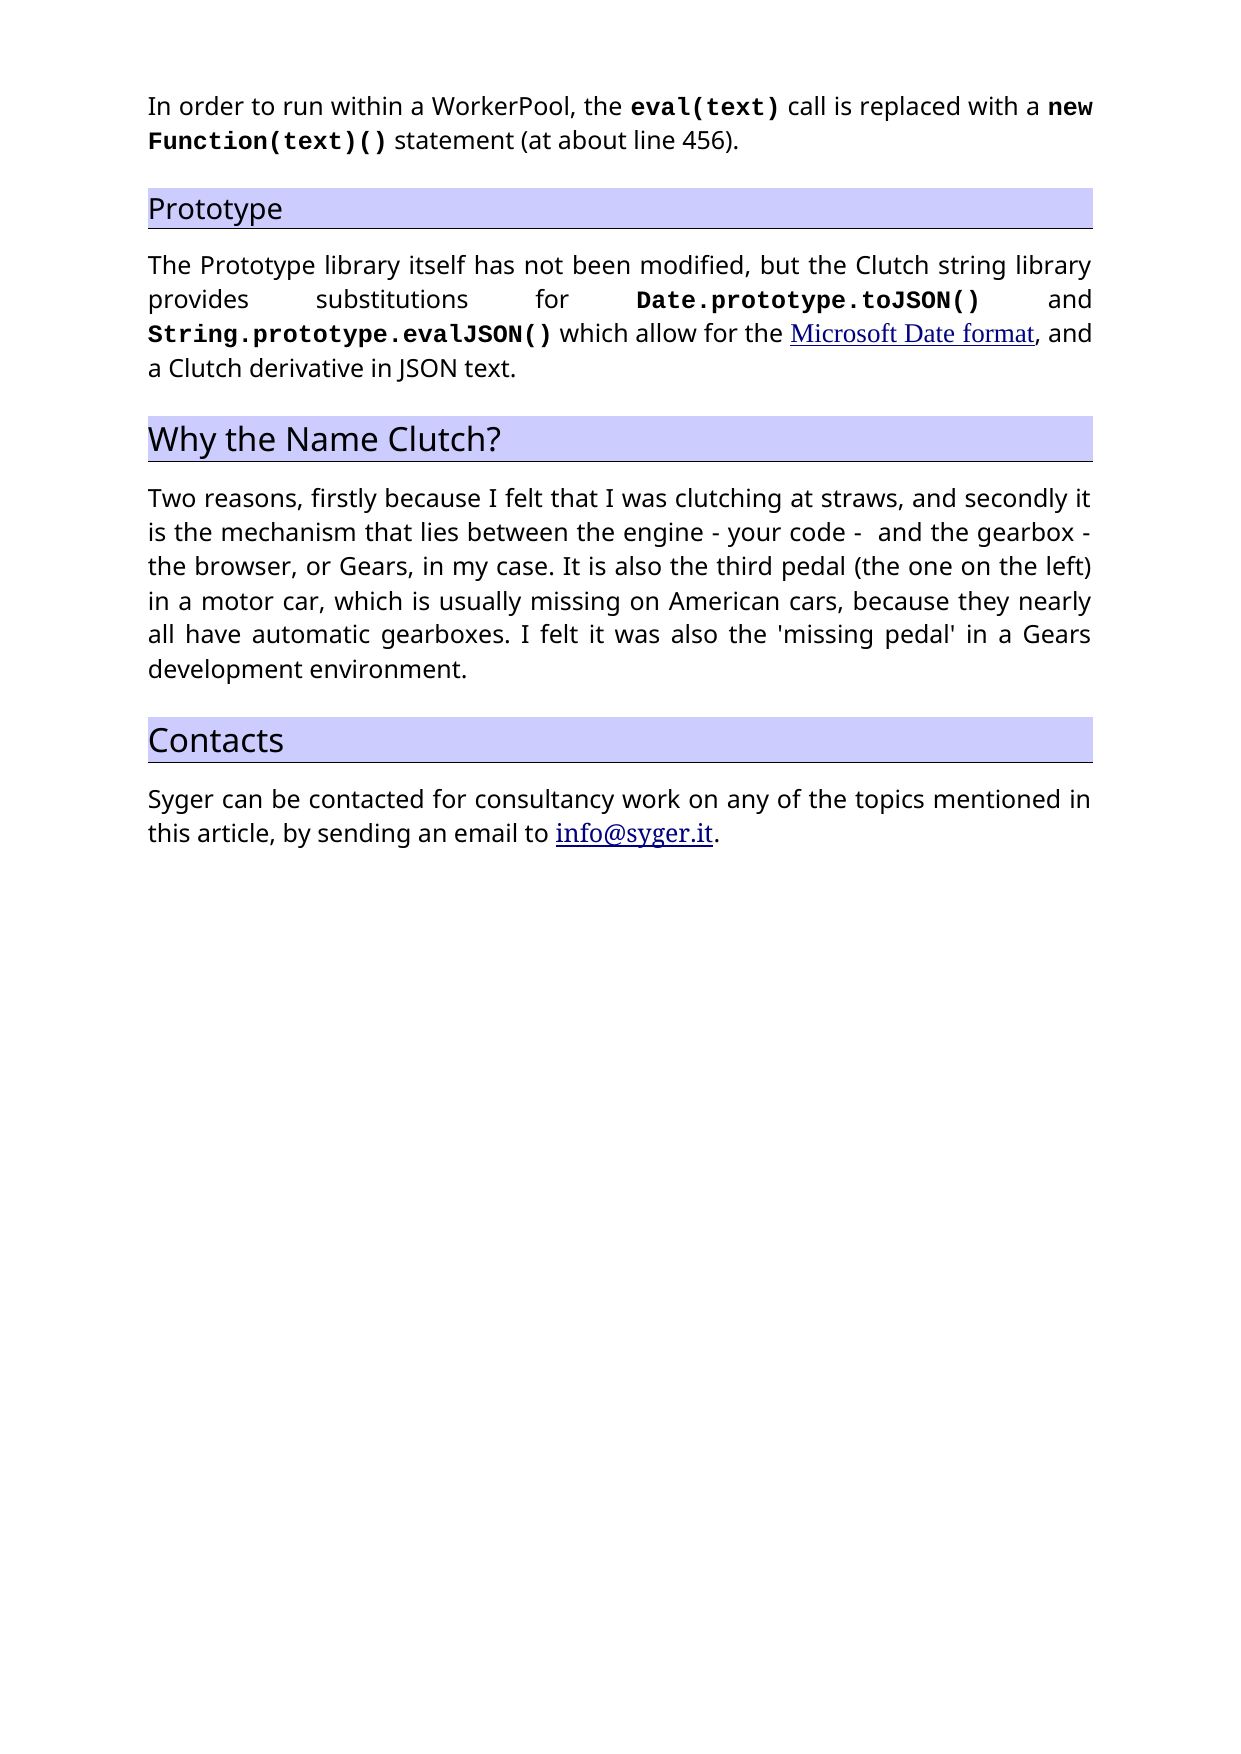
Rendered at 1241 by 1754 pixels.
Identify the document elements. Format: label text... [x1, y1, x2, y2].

subtitle Prototype [148, 188, 1093, 228]
subtitle Contacts [148, 717, 1093, 762]
text In order to run within a WorkerPool, the eval(text) call is replaced with a new Function(text)() statement (at about line 456). [148, 88, 1093, 157]
text Two reasons, firstly because I felt that I was clutching at straws, and secondly it is the mechanism that lies between the engine - your code - and the gearbox - the browser, or Gears, in my case. It is also the third pedal (the one on the left) in a motor car, which is usually missing on American cars, because they nearly all have automatic gearboxes. I felt it was also the 'missing pedal' in a Gears development environment. [148, 481, 1093, 685]
subtitle Why the Name Clutch? [148, 416, 1093, 461]
text Syger can be contacted for consultancy work on any of the topics mentioned in this article, by sending an email to info@syger.it. [148, 782, 1093, 850]
text The Prototype library itself has not been modified, but the Clutch string library provides substitutions for Date.prototype.toJSON() and String.prototype.evalJSON() which allow for the Microsoft Date format, and a Clutch derivative in JSON text. [148, 248, 1093, 384]
